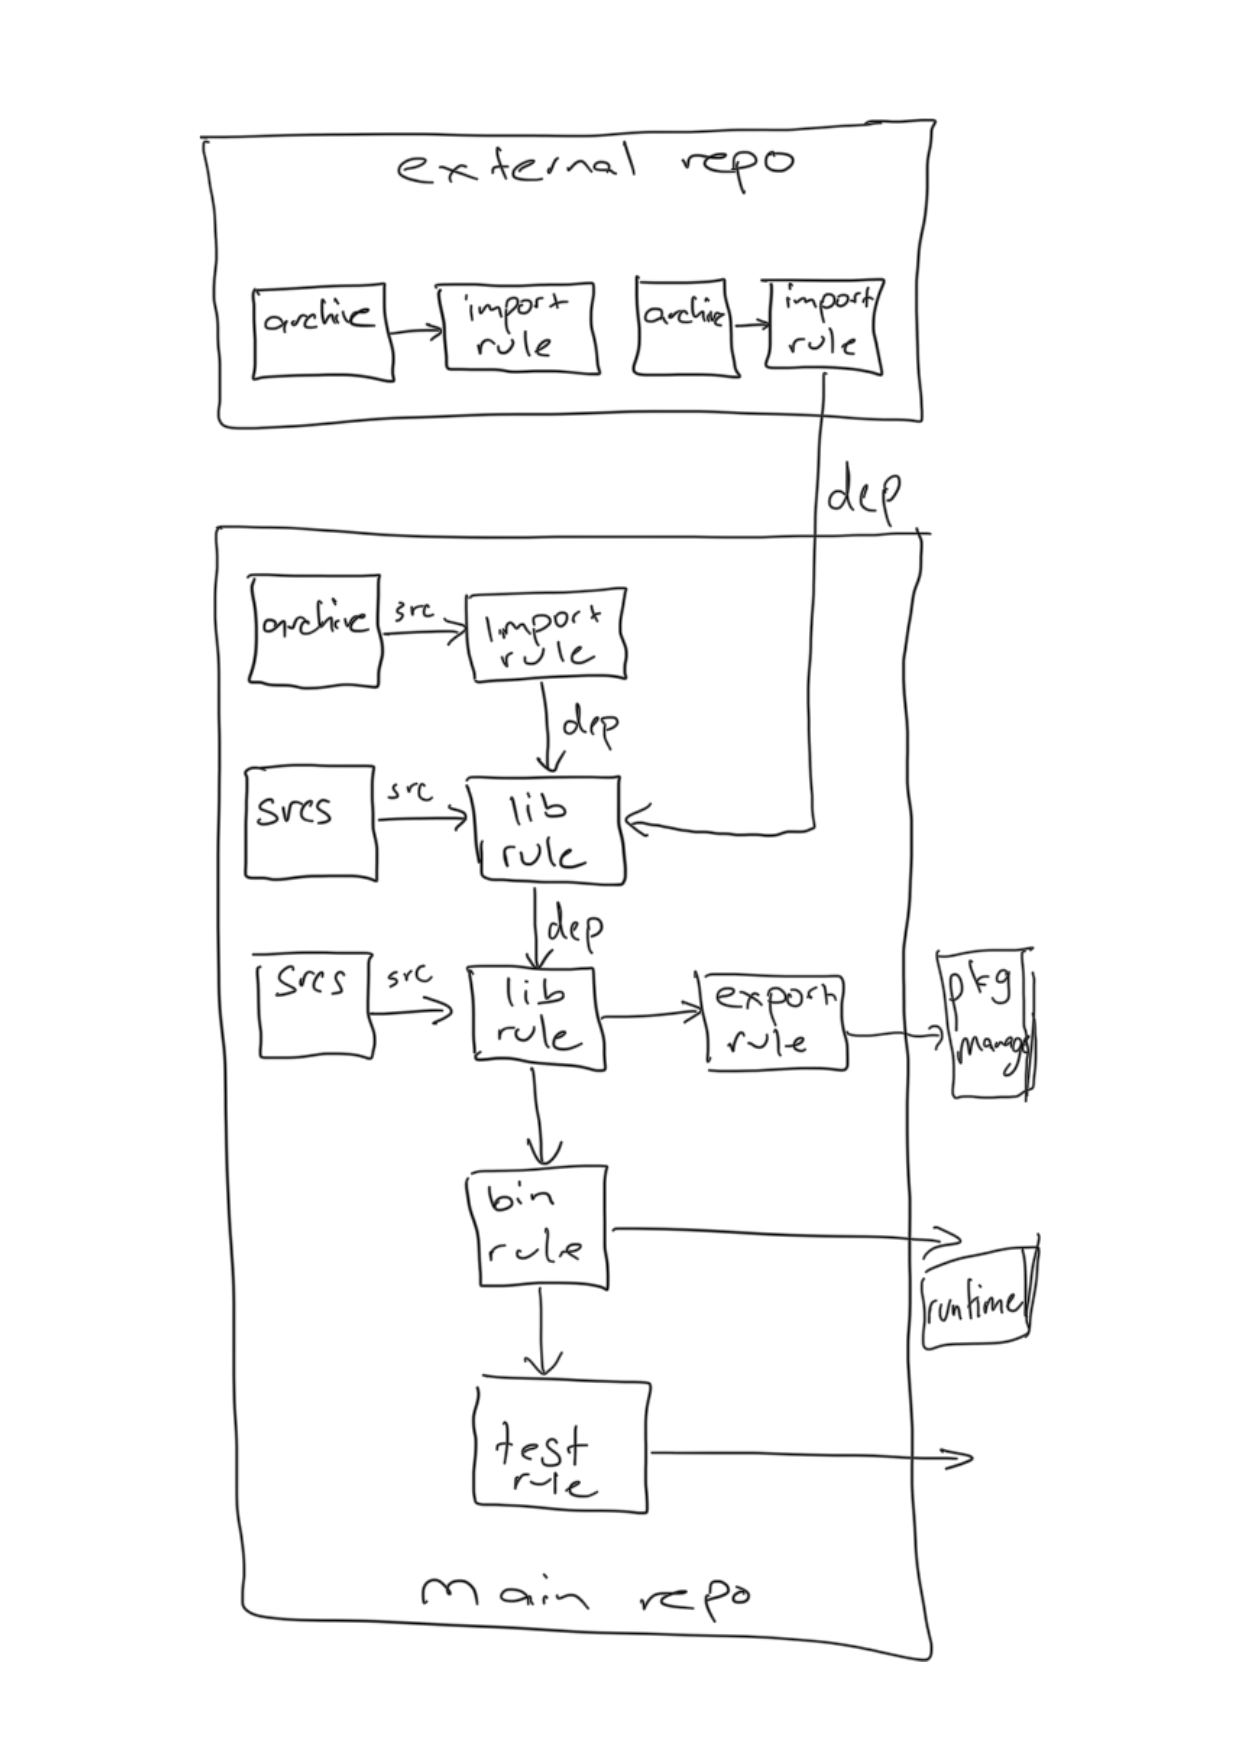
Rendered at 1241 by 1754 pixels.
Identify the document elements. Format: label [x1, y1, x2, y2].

picture [199, 118, 1041, 1662]
